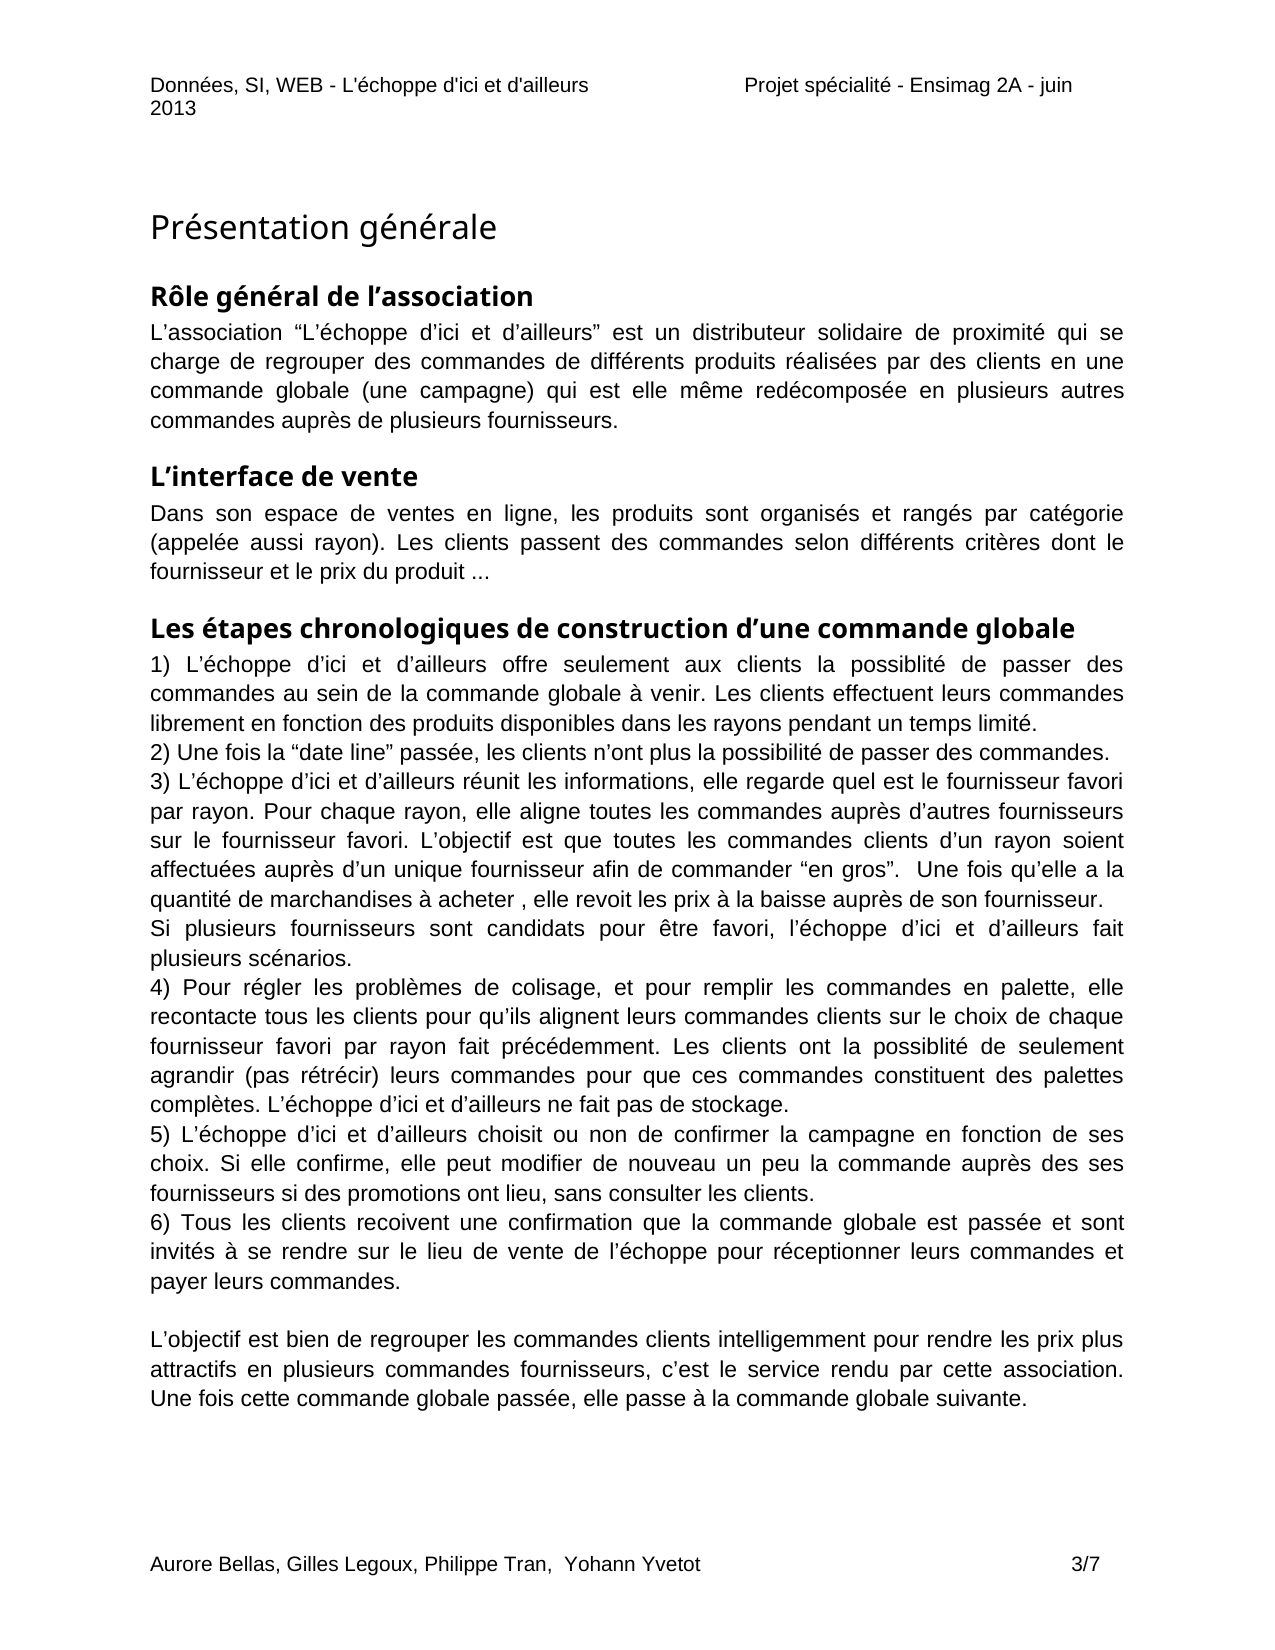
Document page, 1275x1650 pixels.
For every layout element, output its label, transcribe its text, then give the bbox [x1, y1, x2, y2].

subtitle L’interface de vente [150, 458, 1125, 495]
text 2) Une fois la “date line” passée, les clients n’ont plus la possibilité de passer des commandes. [150, 740, 1125, 765]
subtitle Rôle général de l’association [150, 277, 1125, 314]
text Dans son espace de ventes en ligne, les produits sont organisés et rangés par catégorie (appelée aussi rayon). Les clients passent des commandes selon différents critères dont le fournisseur et le prix du produit ... [150, 500, 1125, 584]
subtitle Les étapes chronologiques de construction d’une commande globale [150, 609, 1125, 646]
text 3) L’échoppe d’ici et d’ailleurs réunit les informations, elle regarde quel est le fournisseur favori par rayon. Pour chaque rayon, elle aligne toutes les commandes auprès d’autres fournisseurs sur le fournisseur favori. L’objectif est que toutes les commandes clients d’un rayon soient affectuées auprès d’un unique fournisseur afin de commander “en gros”. Une fois qu’elle a la quantité de marchandises à acheter , elle revoit les prix à la baisse auprès de son fournisseur. [150, 769, 1125, 912]
text 6) Tous les clients recoivent une confirmation que la commande globale est passée et sont invités à se rendre sur le lieu de vente de l’échoppe pour réceptionner leurs commandes et payer leurs commandes. [150, 1210, 1125, 1294]
text Si plusieurs fournisseurs sont candidats pour être favori, l’échoppe d’ici et d’ailleurs fait plusieurs scénarios. [150, 916, 1125, 971]
subtitle Présentation générale [150, 204, 1125, 249]
text 4) Pour régler les problèmes de colisage, et pour remplir les commandes en palette, elle recontacte tous les clients pour qu’ils alignent leurs commandes clients sur le choix de chaque fournisseur favori par rayon fait précédemment. Les clients ont la possiblité de seulement agrandir (pas rétrécir) leurs commandes pour que ces commandes constituent des palettes complètes. L’échoppe d’ici et d’ailleurs ne fait pas de stockage. [150, 975, 1125, 1118]
text 5) L’échoppe d’ici et d’ailleurs choisit ou non de confirmer la campagne en fonction de ses choix. Si elle confirme, elle peut modifier de nouveau un peu la commande auprès des ses fournisseurs si des promotions ont lieu, sans consulter les clients. [150, 1122, 1125, 1206]
text 1) L’échoppe d’ici et d’ailleurs offre seulement aux clients la possiblité de passer des commandes au sein de la commande globale à venir. Les clients effectuent leurs commandes librement en fonction des produits disponibles dans les rayons pendant un temps limité. [150, 652, 1125, 736]
text L’objectif est bien de regrouper les commandes clients intelligemment pour rendre les prix plus attractifs en plusieurs commandes fournisseurs, c’est le service rendu par cette association. Une fois cette commande globale passée, elle passe à la commande globale suivante. [150, 1327, 1125, 1412]
text L’association “L’échoppe d’ici et d’ailleurs” est un distributeur solidaire de proximité qui se charge de regrouper des commandes de différents produits réalisées par des clients en une commande globale (une campagne) qui est elle même redécomposée en plusieurs autres commandes auprès de plusieurs fournisseurs. [150, 319, 1125, 433]
